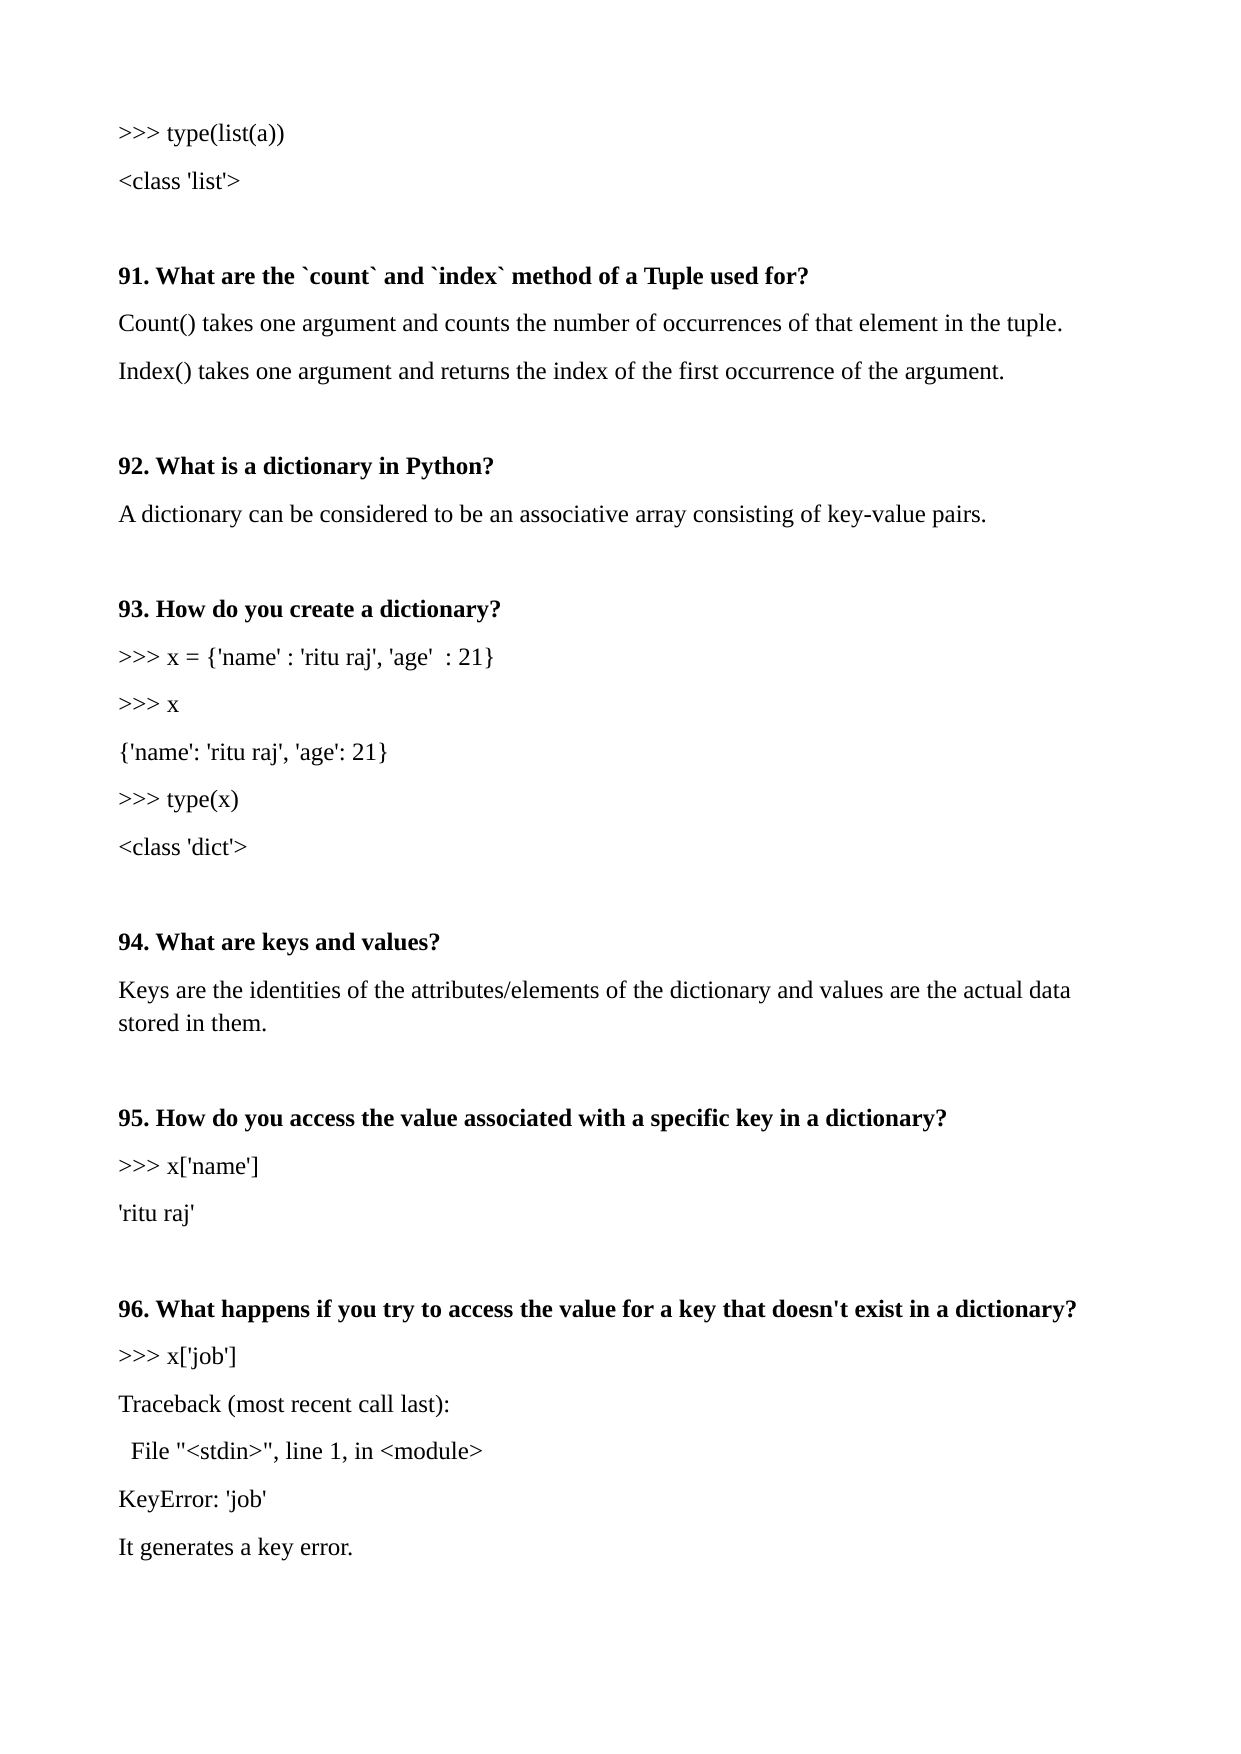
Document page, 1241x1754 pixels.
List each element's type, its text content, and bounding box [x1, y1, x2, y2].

text File "<stdin>", line 1, in <module> [118, 1436, 1122, 1465]
text {'name': 'ritu raj', 'age': 21} [118, 737, 1122, 766]
text 95. How do you access the value associated with a specific key in a dictionary? [118, 1103, 1122, 1132]
text 'ritu raj' [118, 1198, 1122, 1227]
text 96. What happens if you try to access the value for a key that doesn't exist in a dictionary? [118, 1294, 1122, 1322]
text 92. What is a dictionary in Python? [118, 451, 1122, 480]
text <class 'dict'> [118, 832, 1122, 861]
text <class 'list'> [118, 166, 1122, 194]
text >>> x [118, 689, 1122, 718]
text 91. What are the `count` and `index` method of a Tuple used for? [118, 261, 1122, 290]
text >>> x['job'] [118, 1341, 1122, 1370]
text 93. How do you create a dictionary? [118, 594, 1122, 623]
text Index() takes one argument and returns the index of the first occurrence of the argument. [118, 356, 1122, 385]
text Traceback (most recent call last): [118, 1389, 1122, 1418]
text KeyError: 'job' [118, 1484, 1122, 1513]
text >>> type(list(a)) [118, 118, 1122, 147]
text 94. What are keys and values? [118, 927, 1122, 956]
text >>> type(x) [118, 784, 1122, 813]
text It generates a key error. [118, 1532, 1122, 1560]
text Keys are the identities of the attributes/elements of the dictionary and values are the actual data stored in them. [118, 975, 1122, 1037]
text Count() takes one argument and counts the number of occurrences of that element in the tuple. [118, 308, 1122, 337]
text A dictionary can be considered to be an associative array consisting of key-value pairs. [118, 499, 1122, 528]
text >>> x['name'] [118, 1151, 1122, 1179]
text >>> x = {'name' : 'ritu raj', 'age' : 21} [118, 642, 1122, 671]
